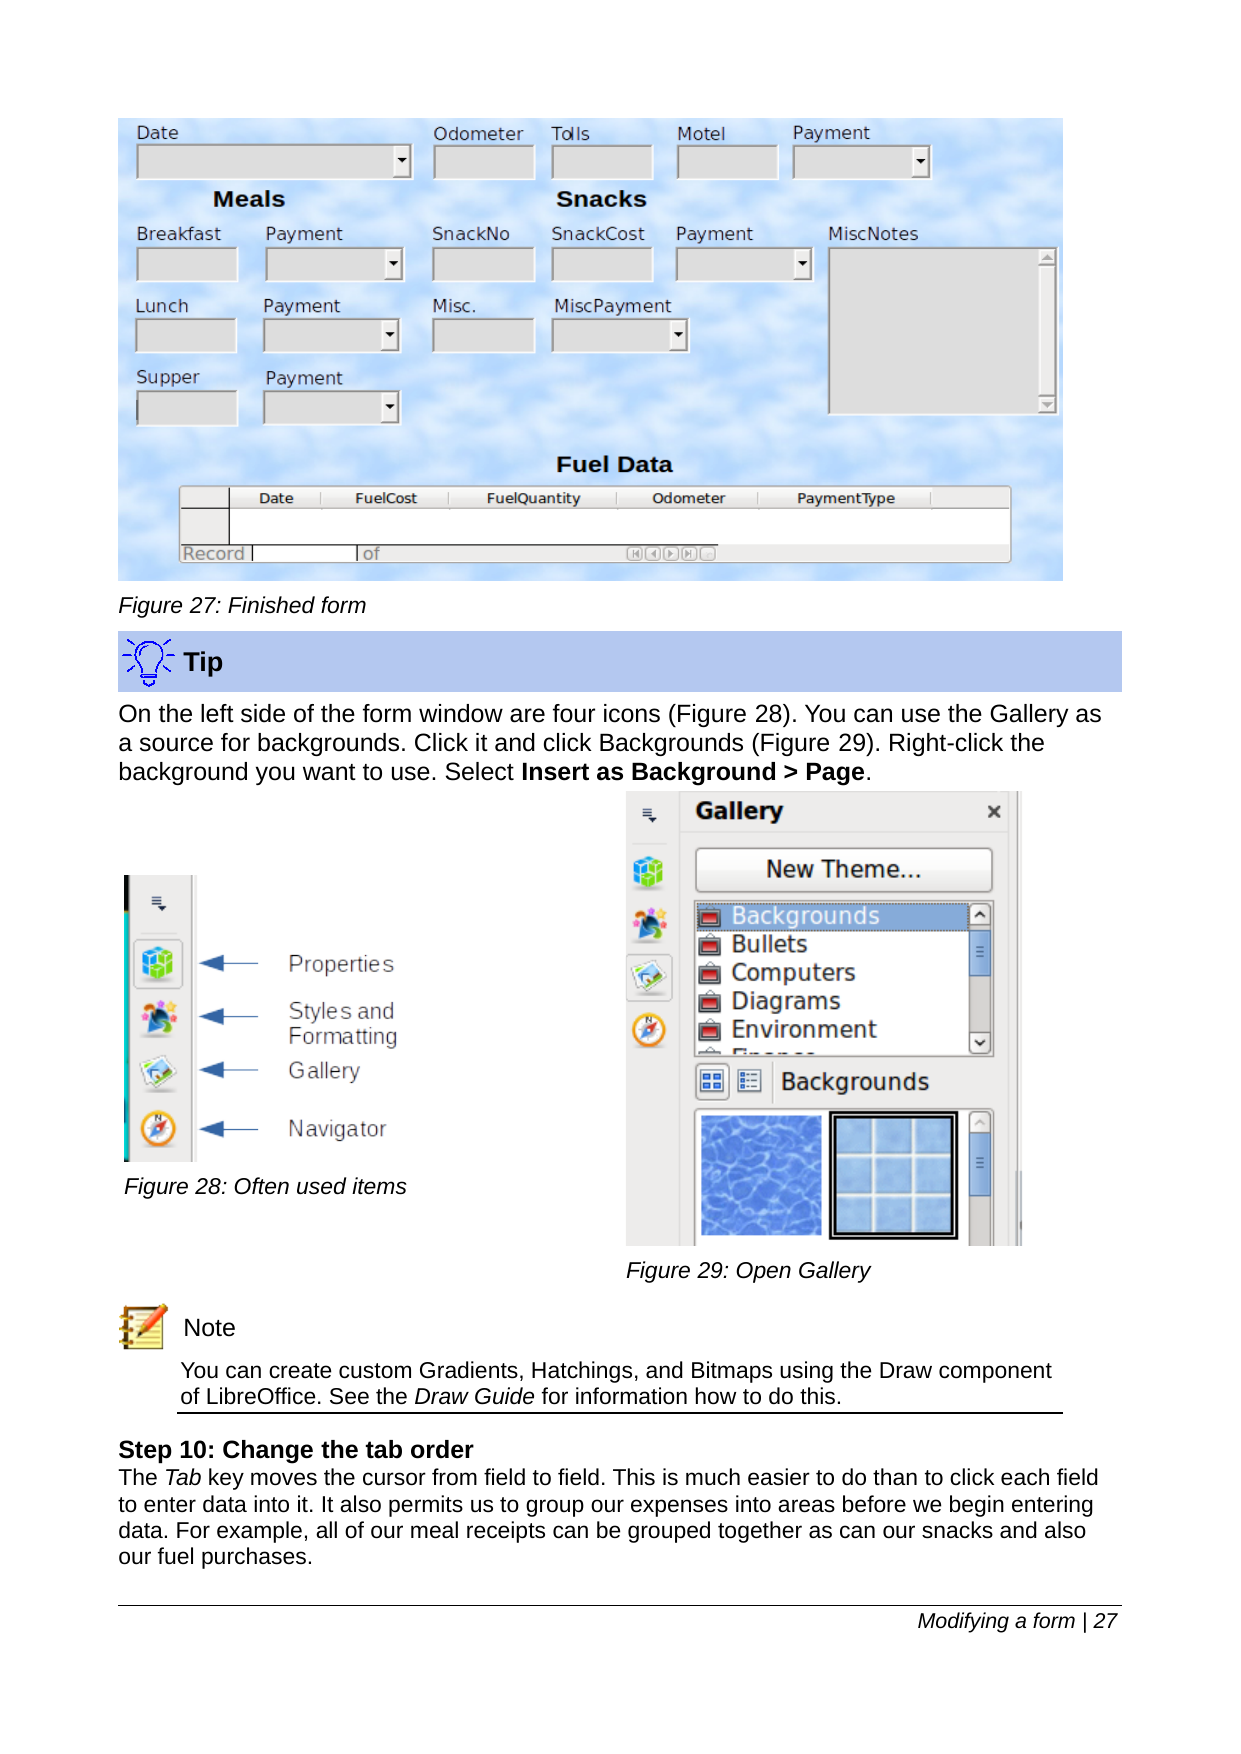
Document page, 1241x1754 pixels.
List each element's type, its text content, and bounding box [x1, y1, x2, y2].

text Step 10: Change the tab order [118, 1436, 1122, 1464]
text On the left side of the form window are four icons (Figure 28). You can use the Gallery as a source for backgrounds. Click it and click Backgrounds (Figure 29). Right-click the background you want to use. Select Insert as Background > Page. [118, 699, 1122, 786]
text You can create custom Gradients, Hatchings, and Bitmaps using the Draw component of LibreOffice. See the Draw Guide for information how to do this. [177, 1354, 1063, 1412]
text The Tab key moves the cursor from field to field. This is much easier to do than to click each field to enter data into it. It also permits us to group our expenses into areas before we begin entering data. For example, all of our meal receipts can be grouped together as can our snacks and also our fuel purchases. [118, 1464, 1122, 1570]
picture [119, 1302, 170, 1353]
text Figure 27: Finished form [118, 592, 1063, 619]
list Note [118, 1302, 1122, 1354]
table_header [118, 786, 620, 1302]
subtitle Tip [118, 631, 1122, 692]
picture [119, 631, 179, 691]
table_header [620, 786, 1122, 1302]
picture [625, 791, 1023, 1246]
picture [118, 118, 1063, 581]
picture [124, 875, 423, 1162]
